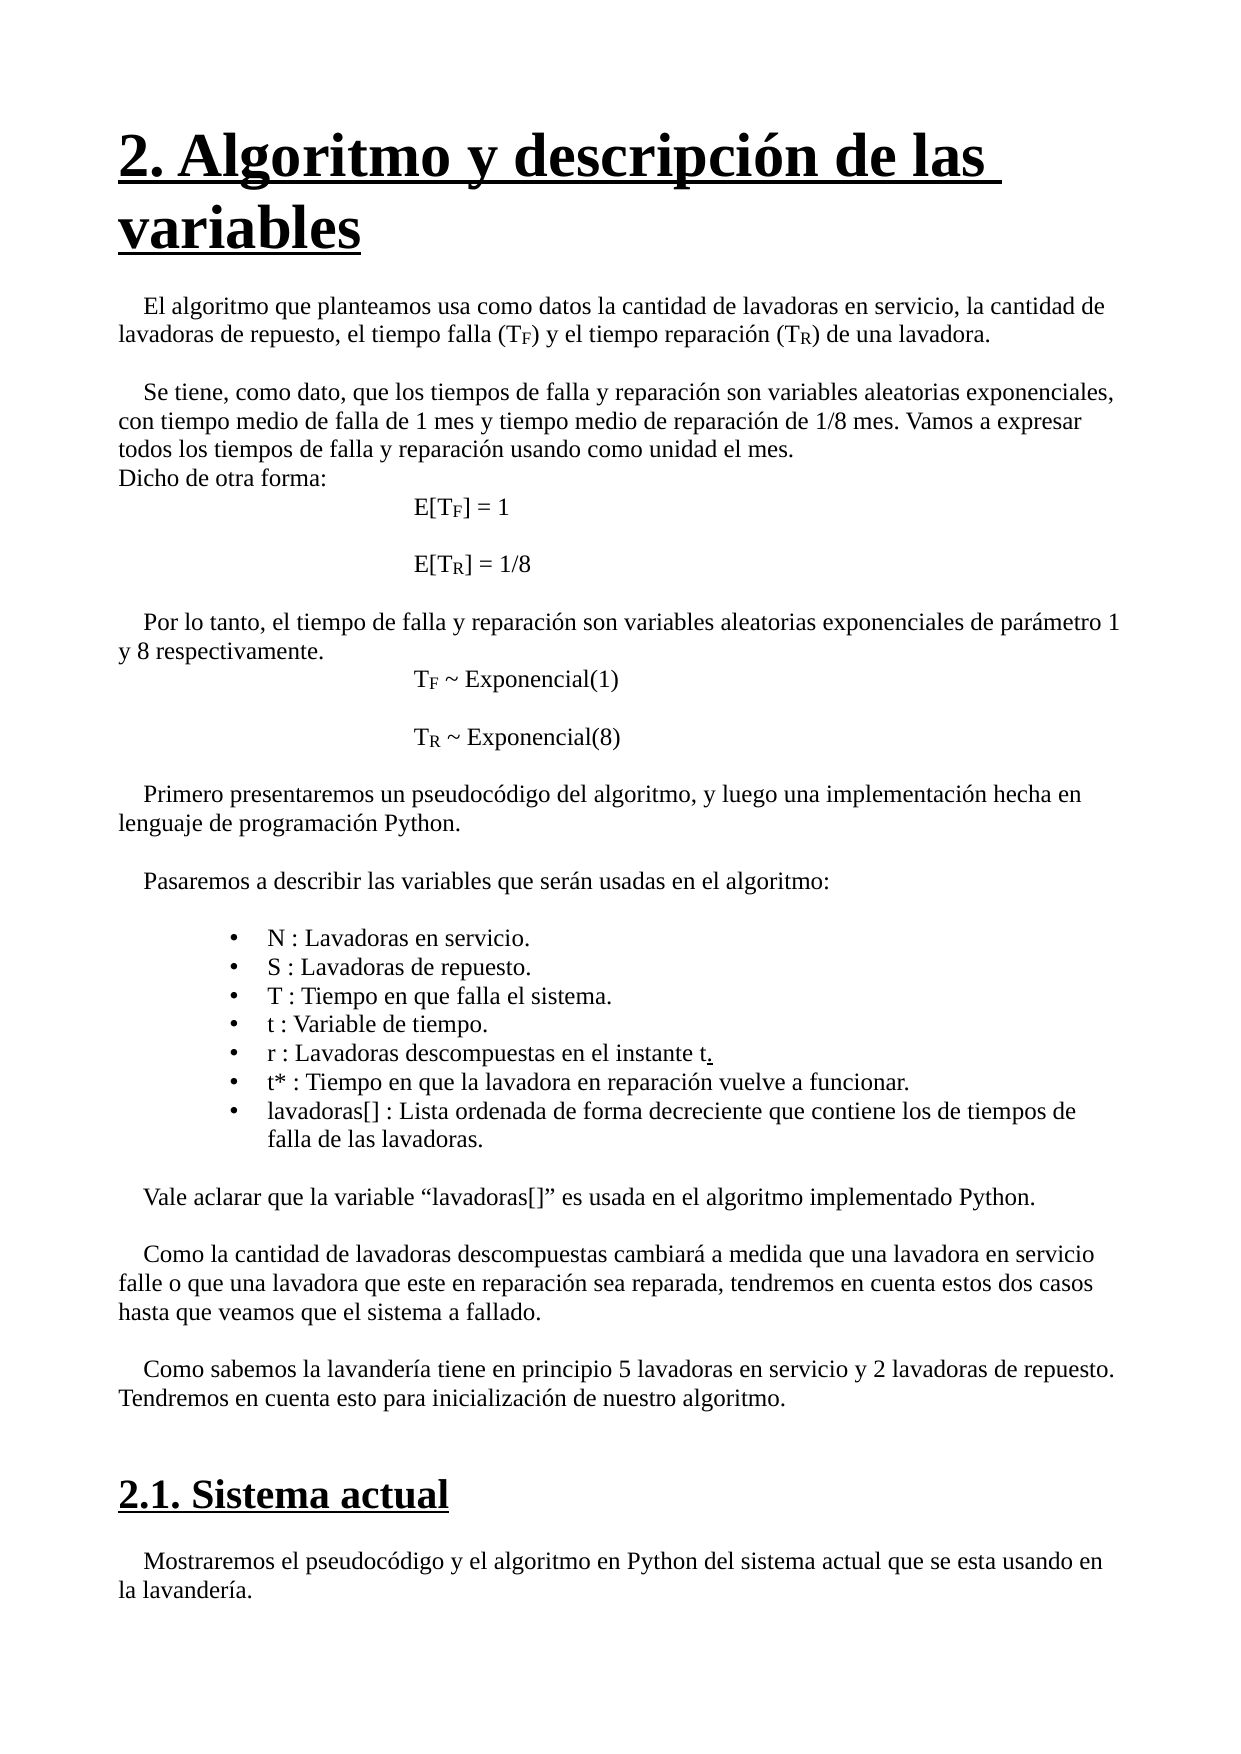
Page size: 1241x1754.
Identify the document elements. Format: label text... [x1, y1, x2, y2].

text Por lo tanto, el tiempo de falla y reparación son variables aleatorias exponenciales de parámetro 1 y 8 respectivamente. [118, 607, 1122, 664]
text TR ~ Exponencial(8) [118, 722, 1122, 751]
text Dicho de otra forma: [118, 463, 1122, 492]
text Se tiene, como dato, que los tiempos de falla y reparación son variables aleatorias exponenciales, [118, 377, 1122, 406]
text Como la cantidad de lavadoras descompuestas cambiará a medida que una lavadora en servicio falle o que una lavadora que este en reparación sea reparada, tendremos en cuenta estos dos casos hasta que veamos que el sistema a fallado. [118, 1239, 1122, 1326]
text El algoritmo que planteamos usa como datos la cantidad de lavadoras en servicio, la cantidad de lavadoras de repuesto, el tiempo falla (TF) y el tiempo reparación (TR) de una lavadora. [118, 291, 1122, 348]
text 2. Algoritmo y descripción de las variables [118, 118, 1122, 262]
text TF ~ Exponencial(1) [118, 664, 1122, 693]
list S : Lavadoras de repuesto. [229, 952, 1122, 981]
list lavadoras[] : Lista ordenada de forma decreciente que contiene los de tiempos de falla de las lavadoras. [229, 1096, 1122, 1153]
list t : Variable de tiempo. [229, 1009, 1122, 1038]
text E[TF] = 1 [118, 492, 1122, 521]
list r : Lavadoras descompuestas en el instante t. [229, 1038, 1122, 1067]
list N : Lavadoras en servicio. [229, 923, 1122, 952]
text E[TR] = 1/8 [118, 549, 1122, 578]
text Como sabemos la lavandería tiene en principio 5 lavadoras en servicio y 2 lavadoras de repuesto. Tendremos en cuenta esto para inicialización de nuestro algoritmo. [118, 1354, 1122, 1412]
text Mostraremos el pseudocódigo y el algoritmo en Python del sistema actual que se esta usando en la lavandería. [118, 1546, 1122, 1604]
text 2.1. Sistema actual [118, 1469, 1122, 1517]
text Pasaremos a describir las variables que serán usadas en el algoritmo: [118, 866, 1122, 894]
list t* : Tiempo en que la lavadora en reparación vuelve a funcionar. [229, 1067, 1122, 1096]
list T : Tiempo en que falla el sistema. [229, 981, 1122, 1009]
text Primero presentaremos un pseudocódigo del algoritmo, y luego una implementación hecha en lenguaje de programación Python. [118, 779, 1122, 837]
text Vale aclarar que la variable “lavadoras[]” es usada en el algoritmo implementado Python. [118, 1182, 1122, 1211]
text con tiempo medio de falla de 1 mes y tiempo medio de reparación de 1/8 mes. Vamos a expresar todos los tiempos de falla y reparación usando como unidad el mes. [118, 406, 1122, 463]
